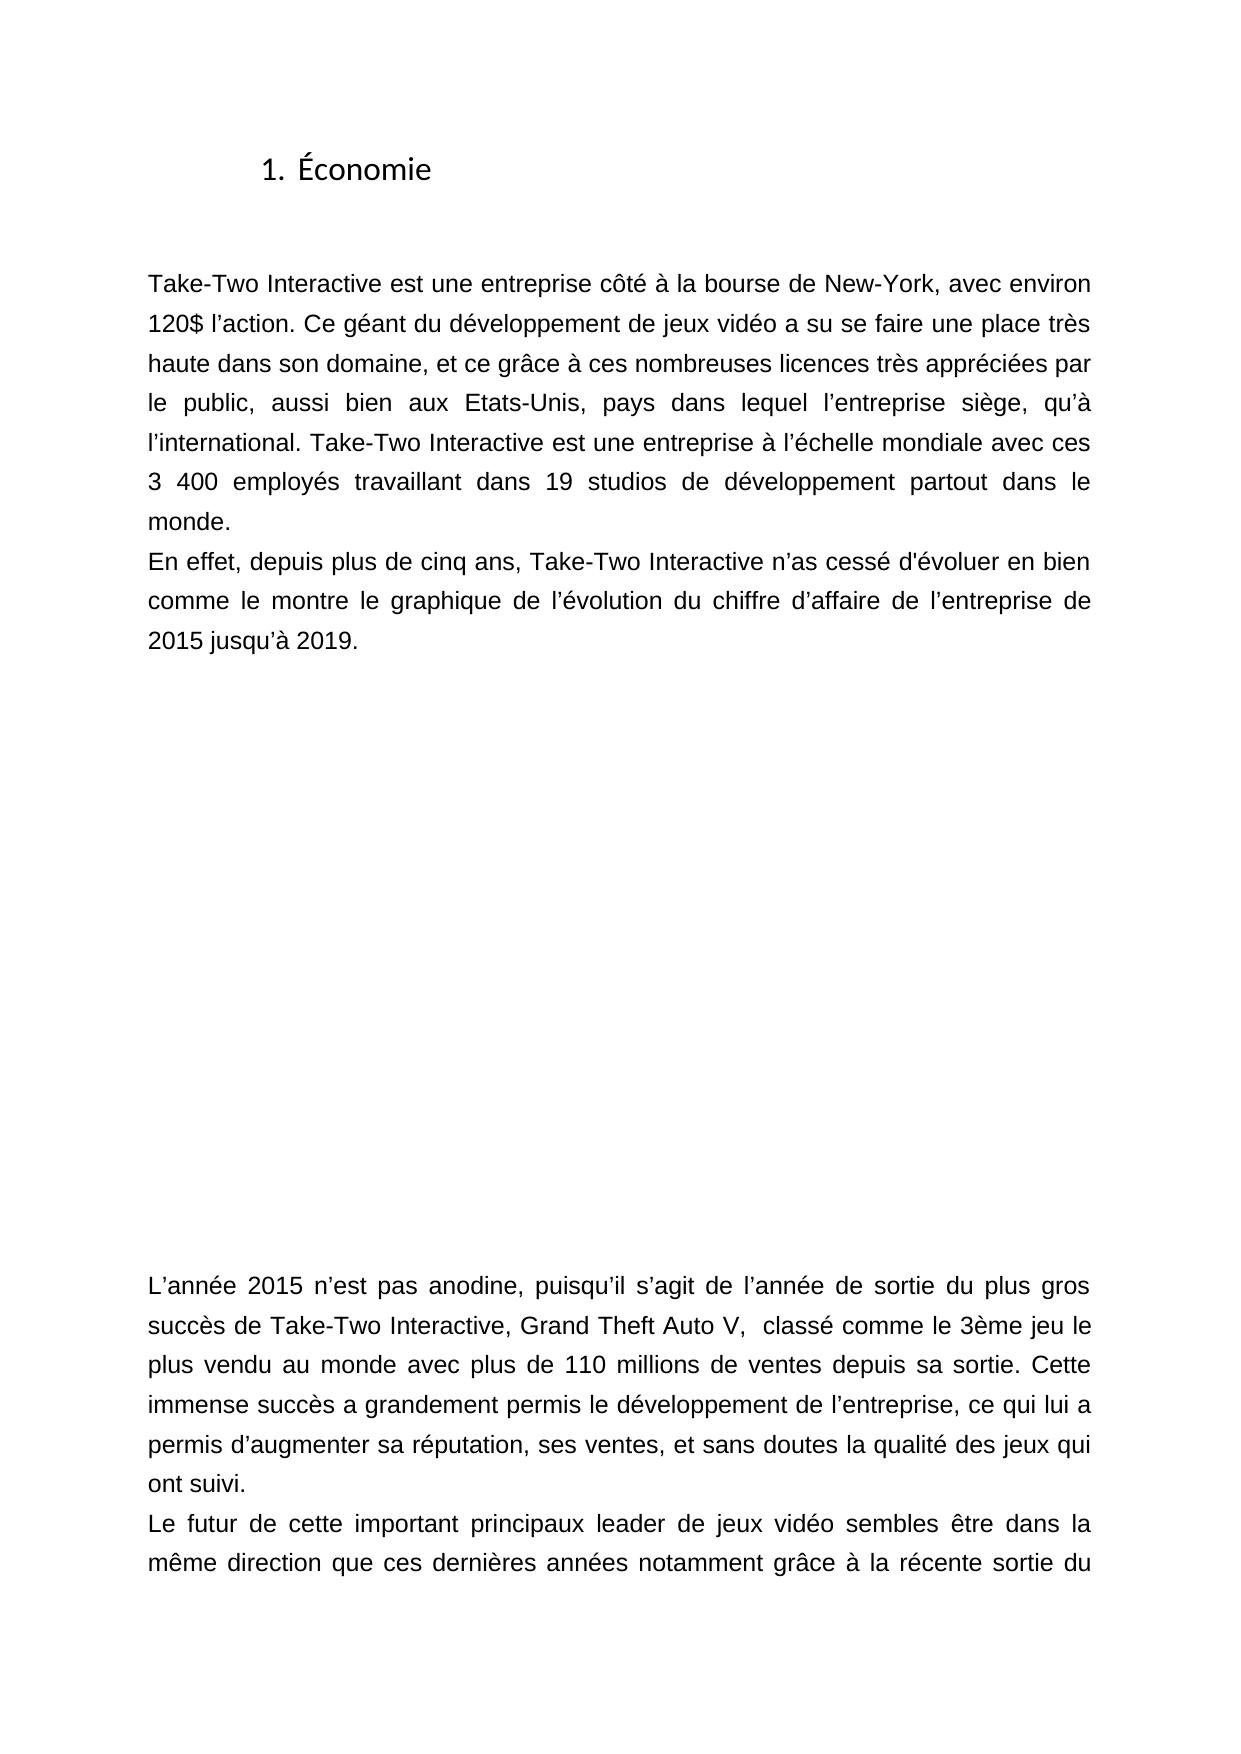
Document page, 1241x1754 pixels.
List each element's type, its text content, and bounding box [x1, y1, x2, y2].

text Le futur de cette important principaux leader de jeux vidéo sembles être dans la même direction que ces dernières années notamment grâce à la récente sortie du [148, 1509, 1093, 1577]
list Économie [260, 148, 1093, 188]
text Take-Two Interactive est une entreprise côté à la bourse de New-York, avec environ 120$ l’action. Ce géant du développement de jeux vidéo a su se faire une place très haute dans son domaine, et ce grâce à ces nombreuses licences très appréciées par le public, aussi bien aux Etats-Unis, pays dans lequel l’entreprise siège, qu’à l’international. Take-Two Interactive est une entreprise à l’échelle mondiale avec ces 3 400 employés travaillant dans 19 studios de développement partout dans le monde. [148, 269, 1093, 536]
text En effet, depuis plus de cinq ans, Take-Two Interactive n’as cessé d'évoluer en bien comme le montre le graphique de l’évolution du chiffre d’affaire de l’entreprise de 2015 jusqu’à 2019. [148, 547, 1093, 654]
text L’année 2015 n’est pas anodine, puisqu’il s’agit de l’année de sortie du plus gros succès de Take-Two Interactive, Grand Theft Auto V, classé comme le 3ème jeu le plus vendu au monde avec plus de 110 millions de ventes depuis sa sortie. Cette immense succès a grandement permis le développement de l’entreprise, ce qui lui a permis d’augmenter sa réputation, ses ventes, et sans doutes la qualité des jeux qui ont suivi. [148, 1271, 1093, 1498]
